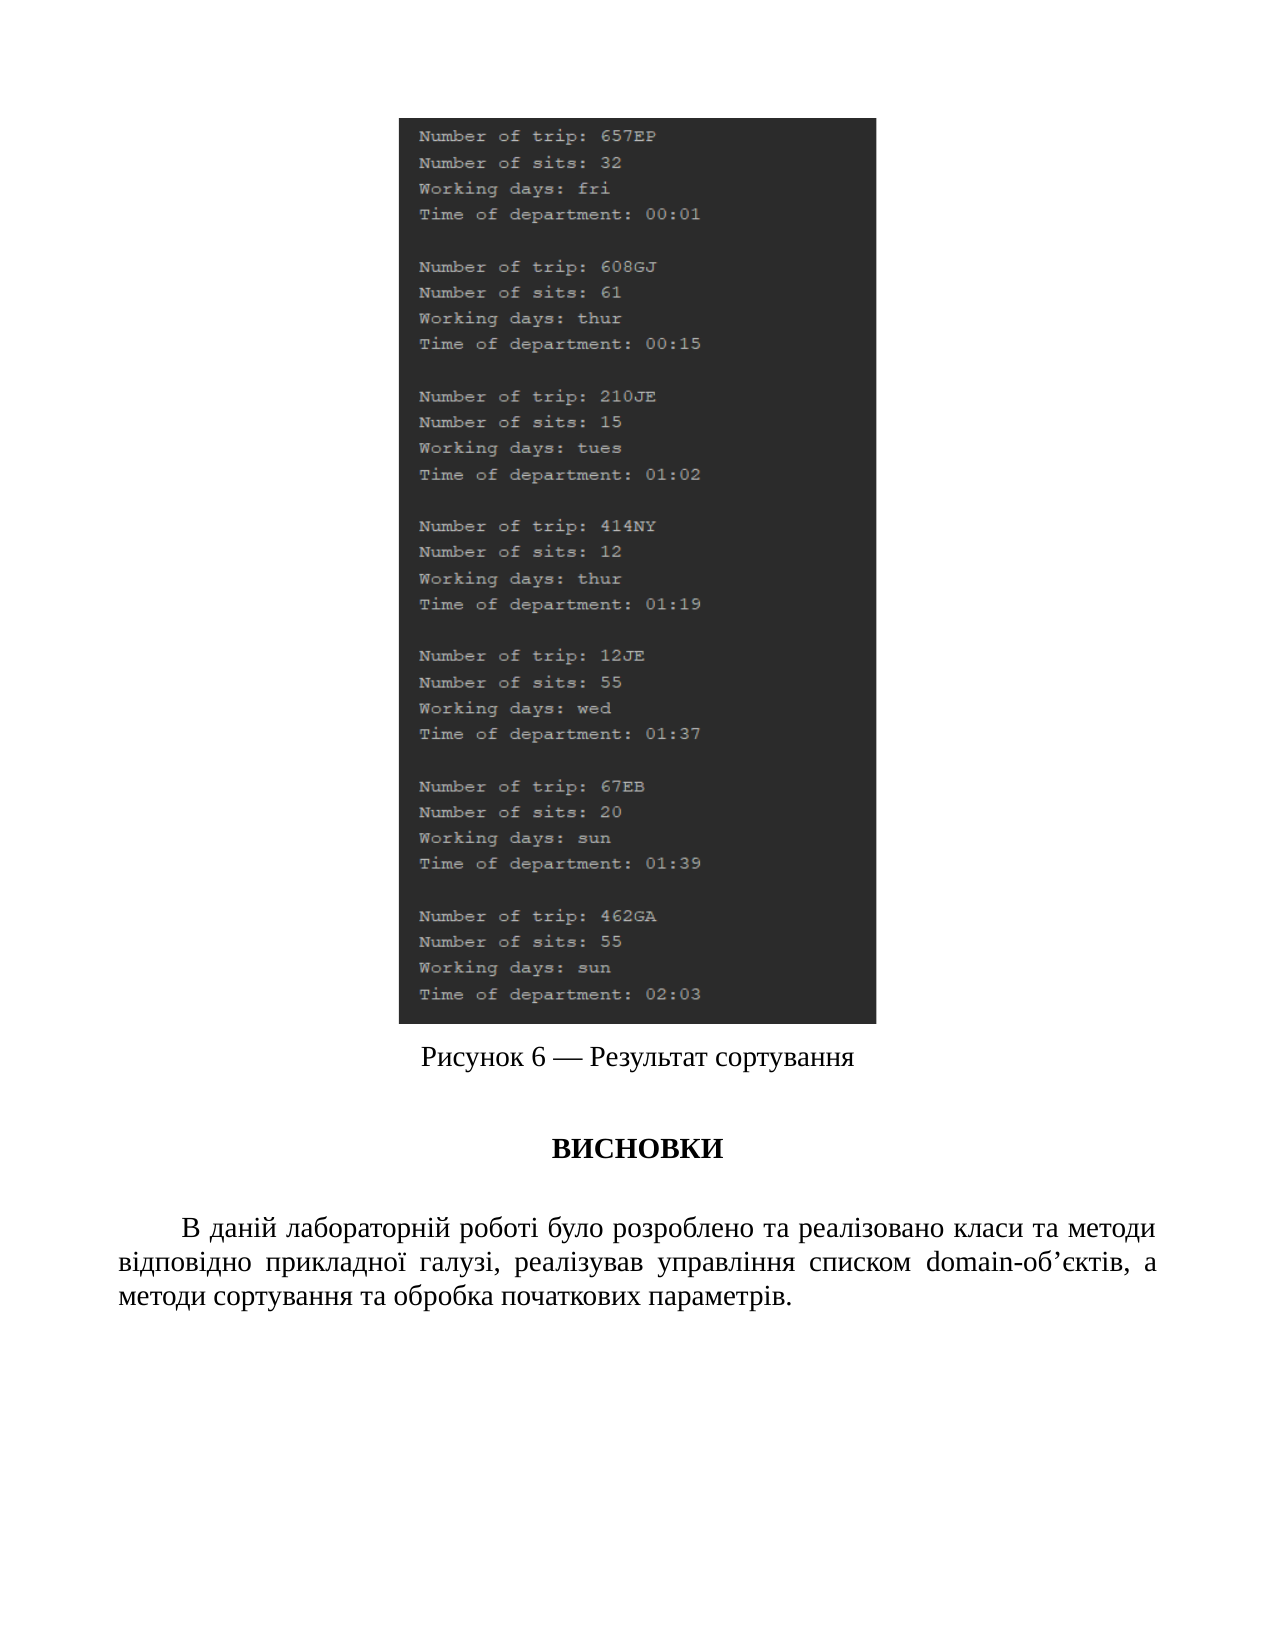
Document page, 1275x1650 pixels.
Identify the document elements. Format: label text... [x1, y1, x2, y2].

text ВИСНОВКИ [118, 1131, 1157, 1164]
text В даній лабораторній роботі було розроблено та реалізовано класи та методи відповідно прикладної галузі, реалізував управління списком domain-об’єктів, а методи сортування та обробка початкових параметрів. [118, 1177, 1157, 1311]
picture [398, 118, 877, 1024]
text Рисунок 6 — Результат сортування [118, 1039, 1157, 1072]
